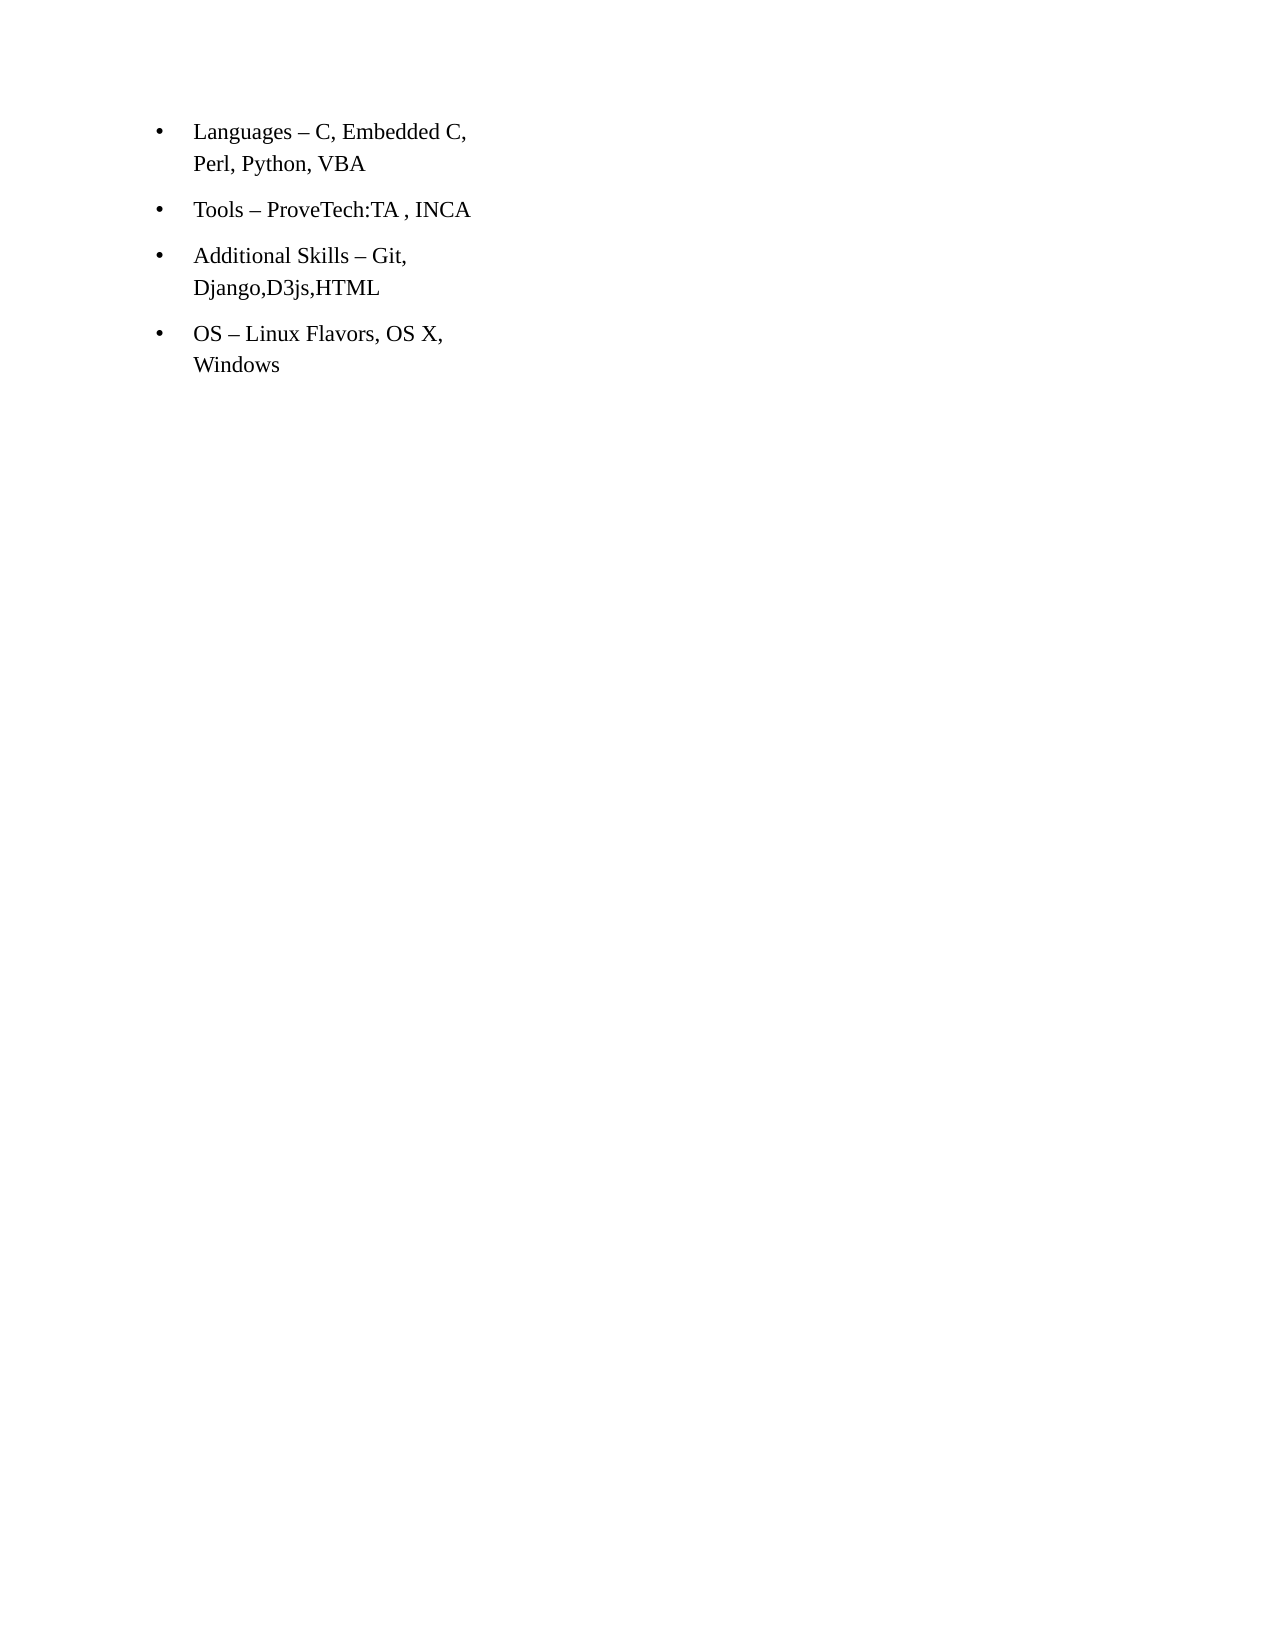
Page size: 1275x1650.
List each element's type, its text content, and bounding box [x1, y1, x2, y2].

list OS – Linux Flavors, OS X, Windows [156, 320, 478, 378]
list Tools – ProveTech:TA , INCA [156, 196, 478, 222]
list Additional Skills – Git, Django,D3js,HTML [156, 242, 478, 300]
list Languages – C, Embedded C, Perl, Python, VBA [156, 118, 478, 176]
